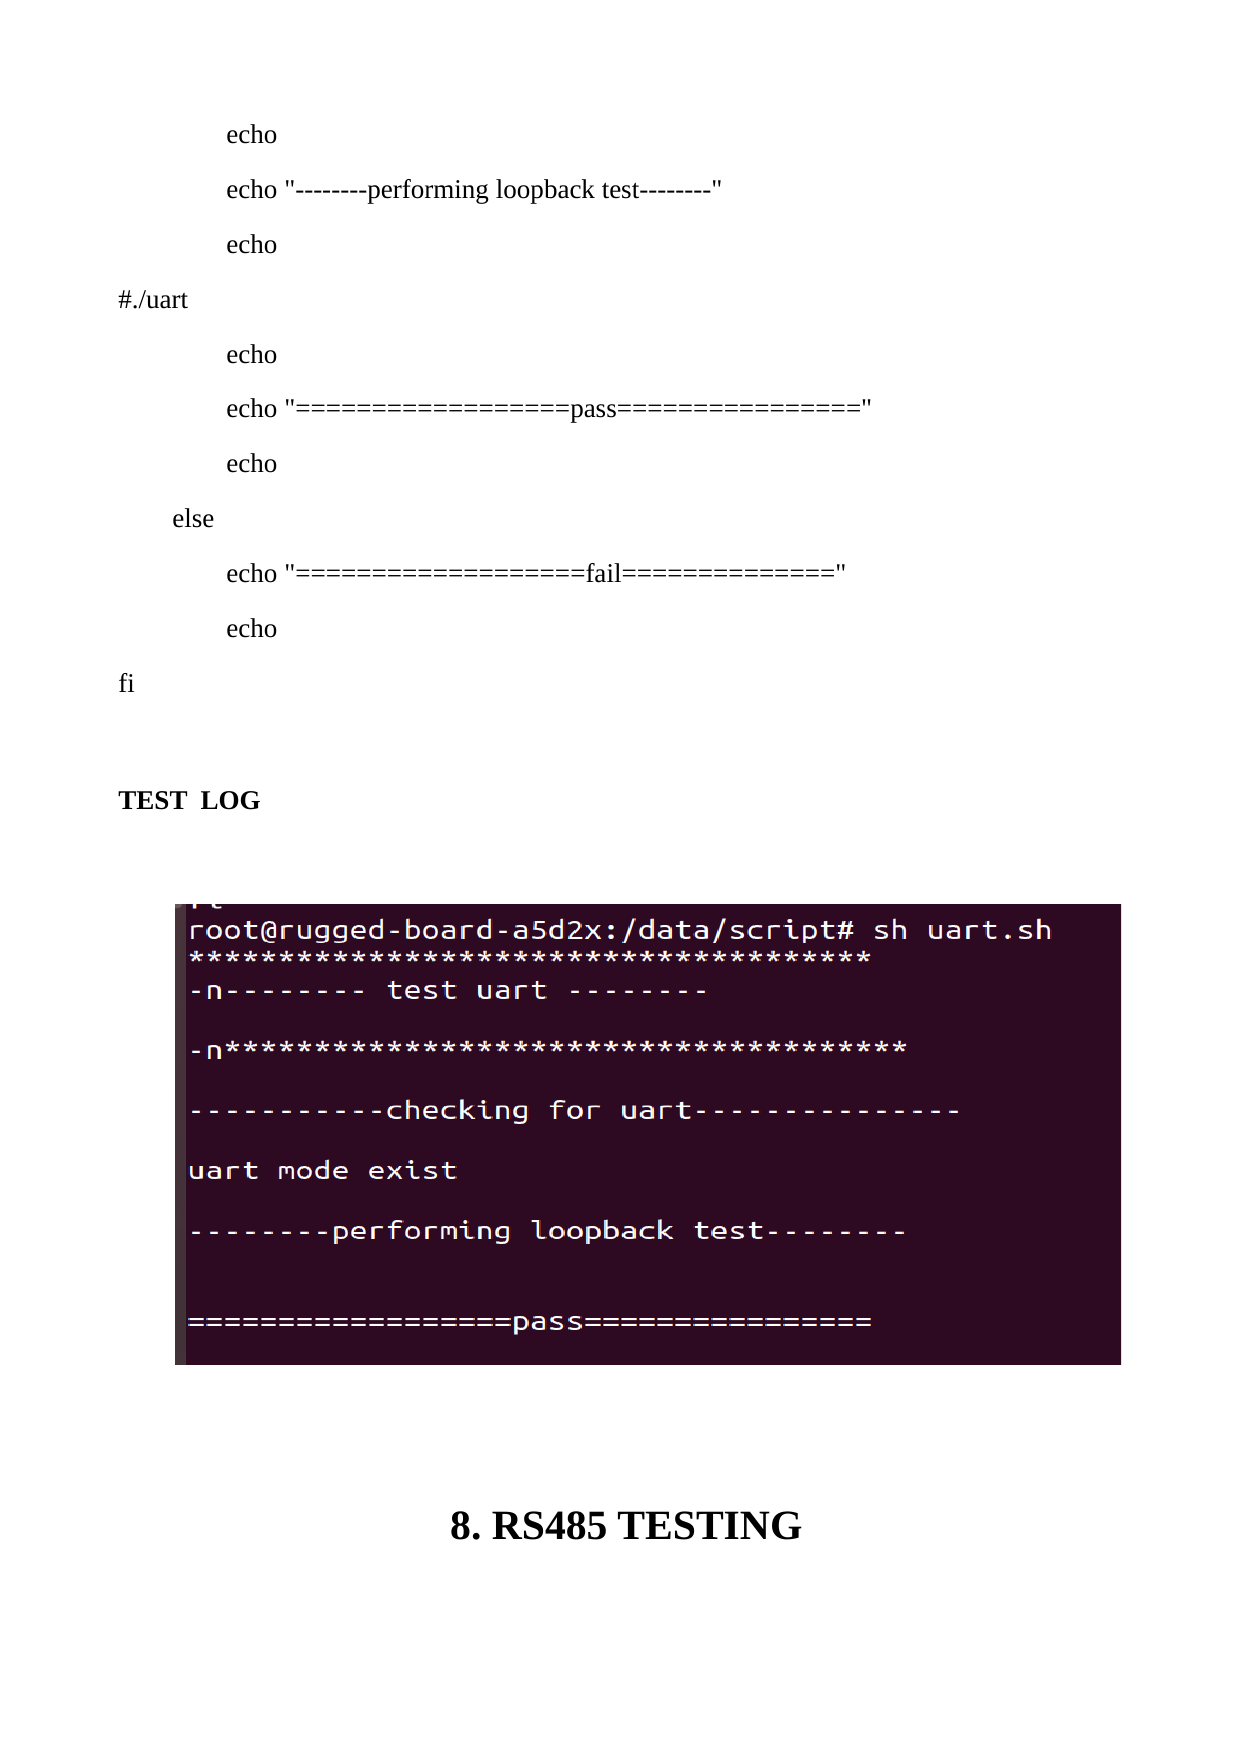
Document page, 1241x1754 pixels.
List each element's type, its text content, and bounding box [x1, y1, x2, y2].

text else [118, 502, 1122, 533]
picture [175, 1016, 262, 1365]
text echo [118, 228, 1122, 259]
text 8. RS485 TESTING [118, 1501, 1122, 1548]
text echo [118, 612, 1122, 643]
text echo "==================pass================" [118, 393, 1122, 424]
text fi [118, 667, 1122, 698]
text TEST LOG [118, 784, 1122, 815]
text echo "===================fail==============" [118, 557, 1122, 588]
text #./uart [118, 283, 1122, 314]
text echo [118, 338, 1122, 369]
text echo "--------performing loopback test--------" [118, 173, 1122, 204]
text echo [118, 118, 1122, 149]
text echo [118, 447, 1122, 479]
